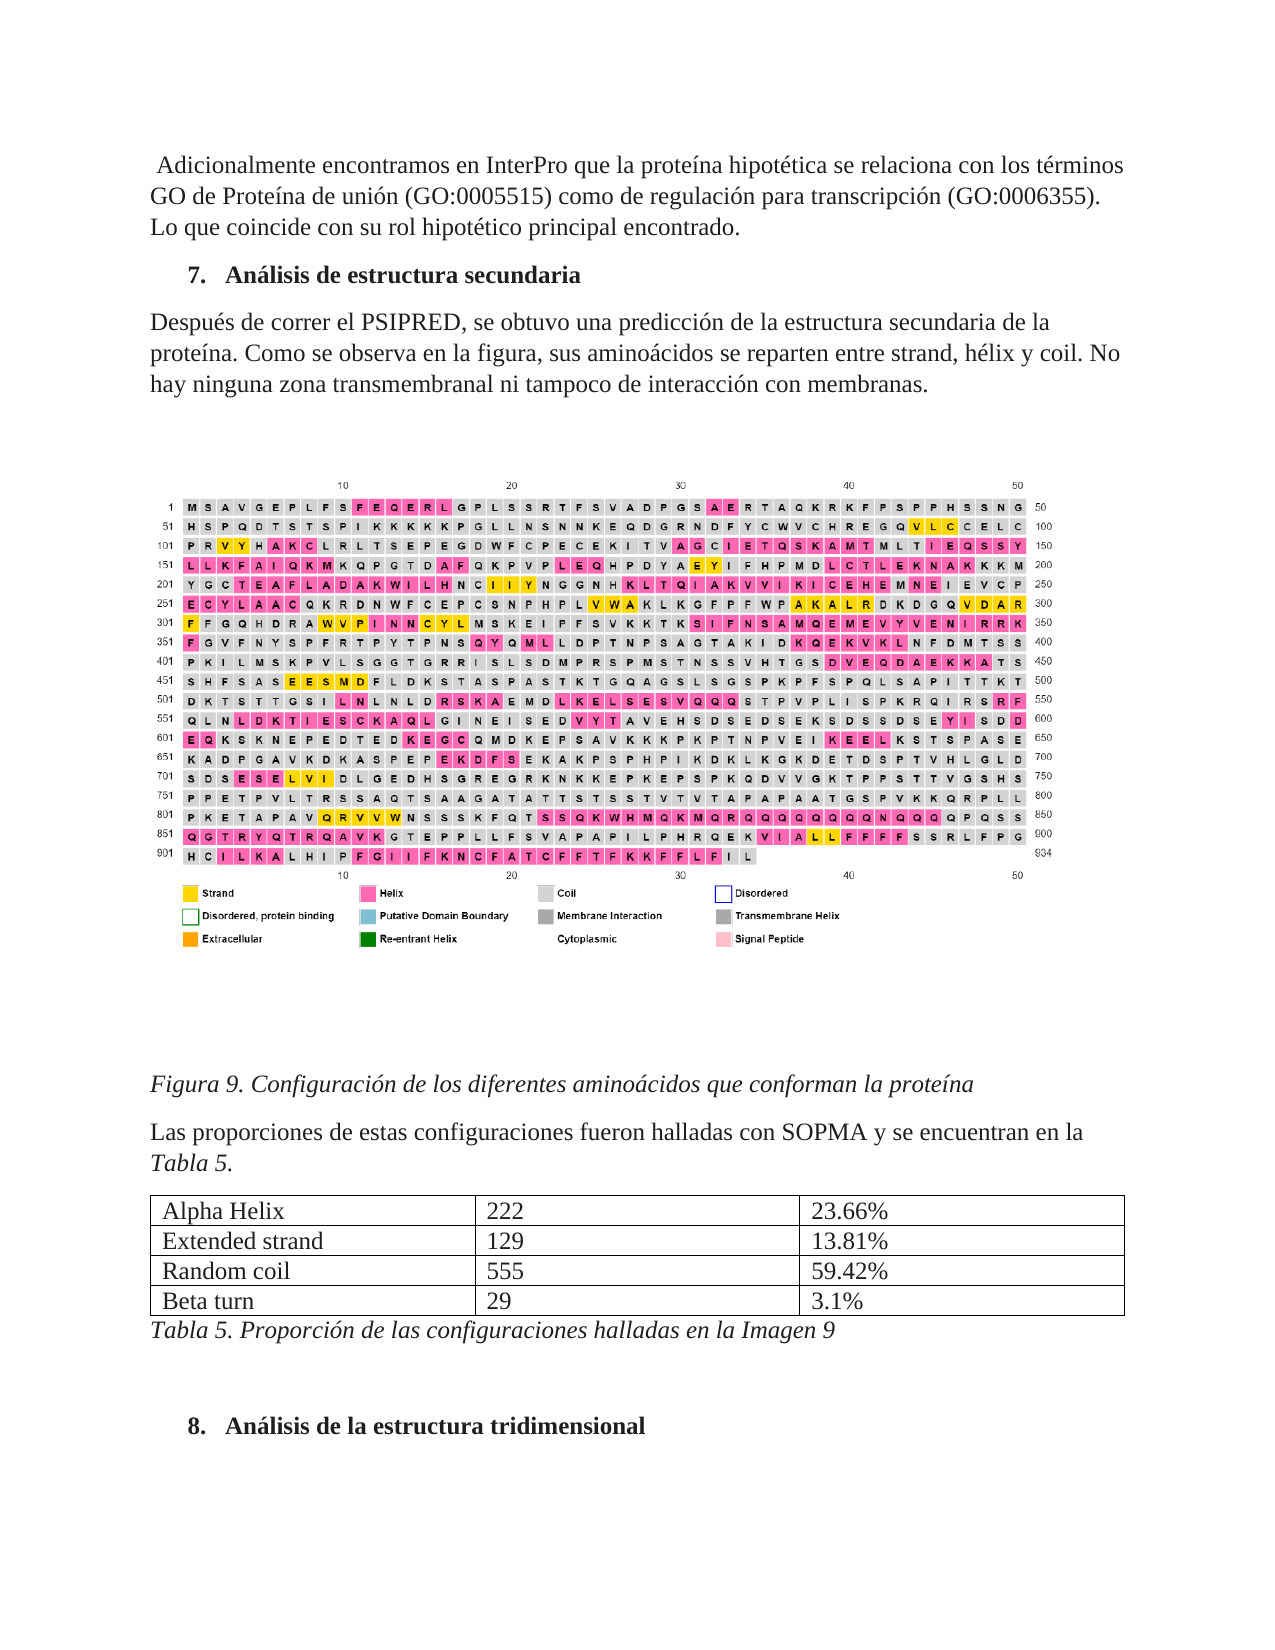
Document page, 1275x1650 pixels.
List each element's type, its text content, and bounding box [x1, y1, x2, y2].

table_header Alpha Helix [151, 1196, 475, 1225]
text Figura 9. Configuración de los diferentes aminoácidos que conforman la proteína [150, 1069, 1125, 1098]
table_cell 59.42% [800, 1256, 1124, 1285]
table_cell 129 [476, 1226, 799, 1255]
table_cell 3.1% [800, 1286, 1124, 1314]
table_cell 13.81% [800, 1226, 1124, 1255]
table_header 23.66% [800, 1196, 1124, 1225]
picture [150, 417, 1058, 1003]
table_cell Beta turn [151, 1286, 475, 1314]
list Análisis de la estructura tridimensional [187, 1411, 1125, 1440]
text Tabla 5. Proporción de las configuraciones halladas en la Imagen 9 [150, 1316, 1125, 1344]
table_cell 29 [476, 1286, 799, 1314]
table_header 222 [476, 1196, 799, 1225]
text Después de correr el PSIPRED, se obtuvo una predicción de la estructura secundaria de la proteína. Como se observa en la figura, sus aminoácidos se reparten entre strand, hélix y coil. No hay ninguna zona transmembranal ni tampoco de interacción con membranas. [150, 307, 1125, 398]
table_cell Random coil [151, 1256, 475, 1285]
text Las proporciones de estas configuraciones fueron halladas con SOPMA y se encuentran en la Tabla 5. [150, 1117, 1125, 1176]
text Adicionalmente encontramos en InterPro que la proteína hipotética se relaciona con los términos GO de Proteína de unión (GO:0005515) como de regulación para transcripción (GO:0006355). Lo que coincide con su rol hipotético principal encontrado. [150, 150, 1125, 241]
table_cell Extended strand [151, 1226, 475, 1255]
table_cell 555 [476, 1256, 799, 1285]
list Análisis de estructura secundaria [187, 260, 1125, 288]
